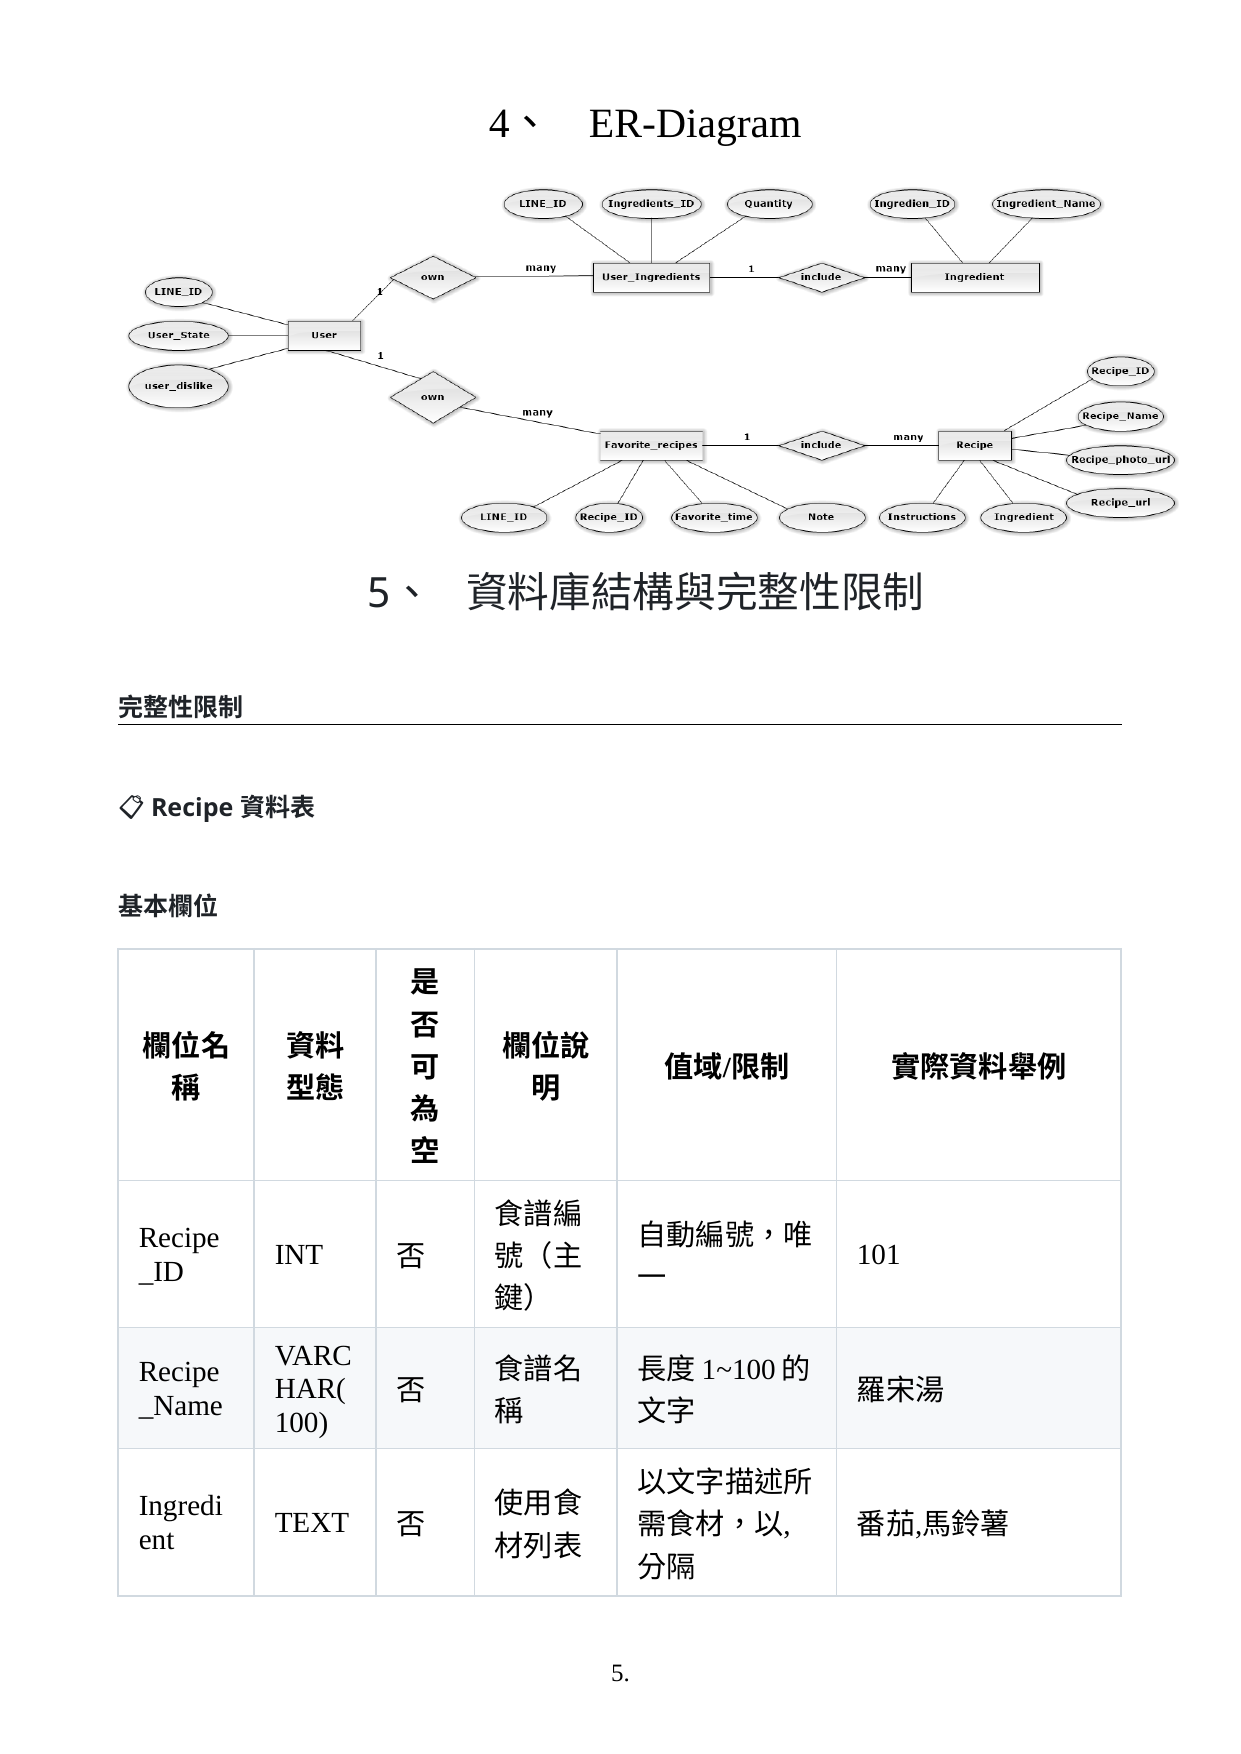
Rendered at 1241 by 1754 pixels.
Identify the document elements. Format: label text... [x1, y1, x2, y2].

table_cell 否 [377, 1328, 474, 1448]
table_cell 以文字描述所需食材，以,分隔 [618, 1449, 836, 1595]
table_cell 番茄,馬鈴薯 [837, 1449, 1120, 1595]
table_header 值域/限制 [618, 950, 836, 1179]
table_cell Recipe_Name [119, 1328, 253, 1448]
list ER-Diagram [168, 89, 1122, 149]
list 資料庫結構與完整性限制 [168, 559, 1122, 620]
table_cell 長度1~100的文字 [618, 1328, 836, 1448]
table_cell 使用食材列表 [475, 1449, 616, 1595]
table_cell 食譜編號（主鍵） [475, 1181, 616, 1327]
table_header 欄位說明 [475, 950, 616, 1179]
subtitle 基本欄位 [118, 887, 1122, 923]
table_cell 食譜名稱 [475, 1328, 616, 1448]
table_header 實際資料舉例 [837, 950, 1120, 1179]
table_cell Recipe_ID [119, 1181, 253, 1327]
table_header 是否可為空 [377, 950, 474, 1179]
table_cell 羅宋湯 [837, 1328, 1120, 1448]
table_cell 否 [377, 1181, 474, 1327]
table_cell 自動編號，唯一 [618, 1181, 836, 1327]
table_cell 否 [377, 1449, 474, 1595]
table_cell VARCHAR(100) [255, 1328, 375, 1448]
table_cell 101 [837, 1181, 1120, 1327]
table_cell INT [255, 1181, 375, 1327]
table_cell TEXT [255, 1449, 375, 1595]
table_cell Ingredient [119, 1449, 253, 1595]
table_header 欄位名稱 [119, 950, 253, 1179]
table_header 資料型態 [255, 950, 375, 1179]
subtitle 完整性限制 [118, 687, 1122, 724]
subtitle 📋 Recipe 資料表 [118, 788, 1122, 824]
